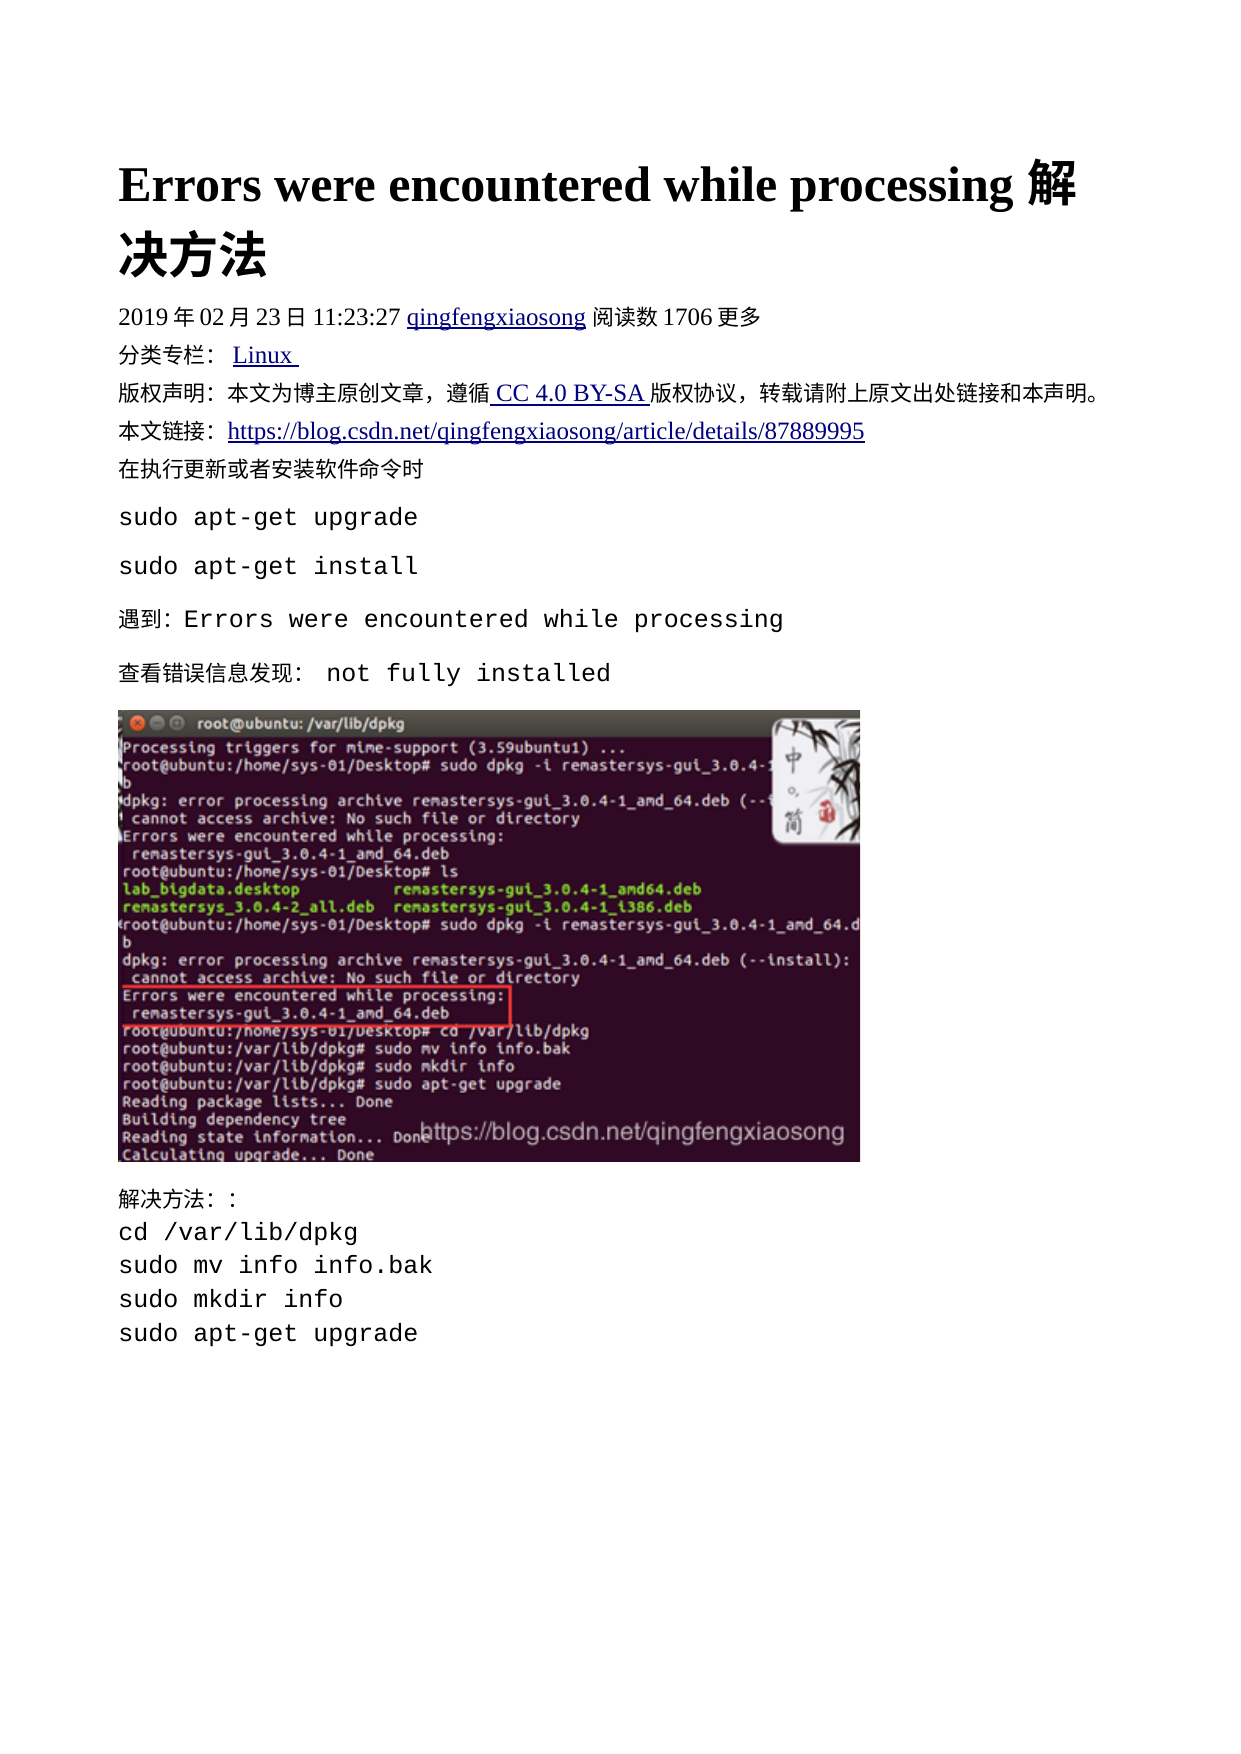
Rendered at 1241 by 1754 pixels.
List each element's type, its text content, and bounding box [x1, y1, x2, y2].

text 查看错误信息发现： not fully installed [118, 656, 1122, 689]
text sudo apt-get install [118, 553, 1122, 582]
text 版权声明：本文为博主原创文章，遵循 CC 4.0 BY-SA 版权协议，转载请附上原文出处链接和本声明。 [118, 376, 1122, 408]
text 2019年02月23日 11:23:27 qingfengxiaosong 阅读数 1706更多 [118, 300, 1122, 332]
text 遇到：Errors were encountered while processing [118, 602, 1122, 635]
subtitle Errors were encountered while processing 解决方法 [118, 143, 1122, 288]
text 分类专栏： Linux [118, 338, 1122, 370]
text 在执行更新或者安装软件命令时 [118, 452, 1122, 484]
picture [118, 710, 861, 1162]
text sudo apt-get upgrade [118, 505, 1122, 533]
text 本文链接：https://blog.csdn.net/qingfengxiaosong/article/details/87889995 [118, 414, 1122, 446]
text 解决方法：： cd /var/lib/dpkg sudo mv info info.bak sudo mkdir info sudo apt-get upgrade [118, 1182, 1122, 1349]
